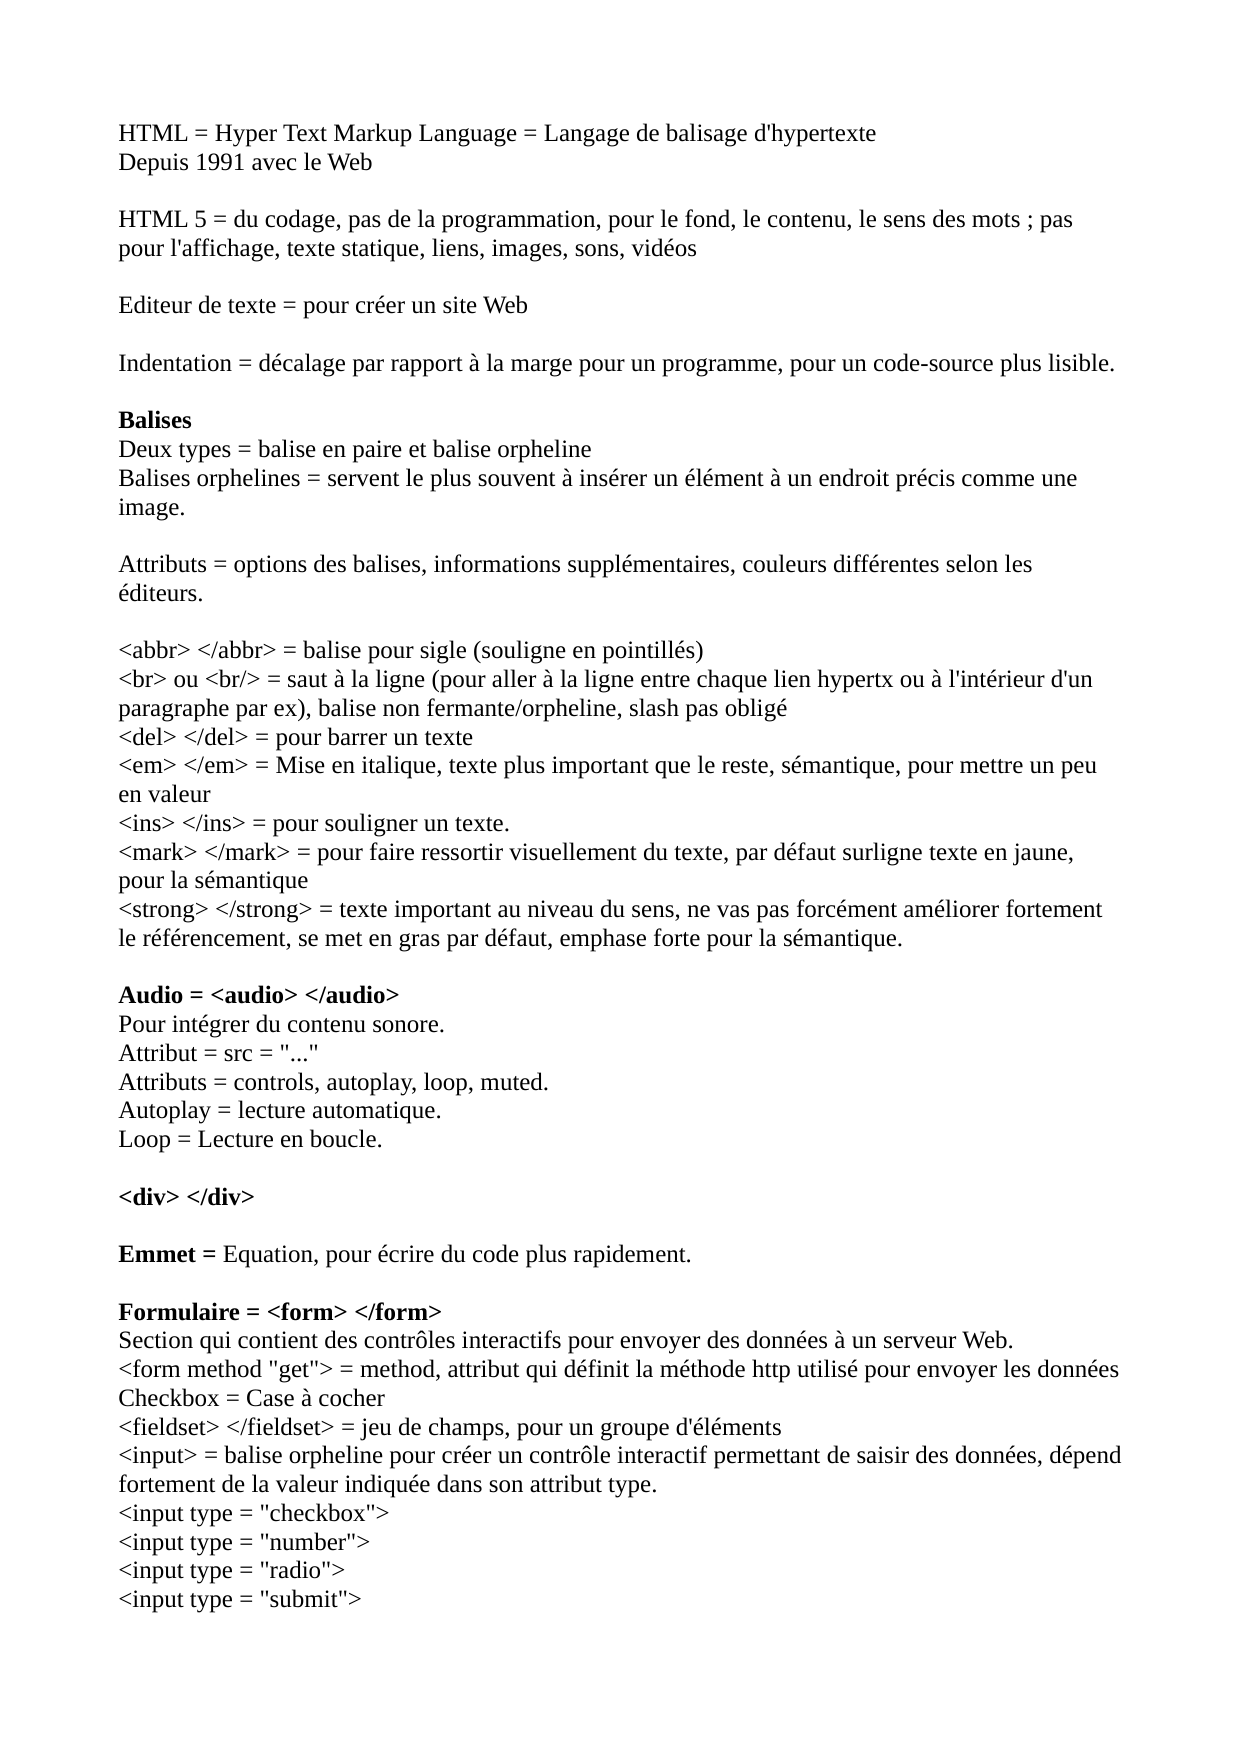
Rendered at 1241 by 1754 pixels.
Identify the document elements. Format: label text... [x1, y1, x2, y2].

text <input> = balise orpheline pour créer un contrôle interactif permettant de saisir des données, dépend fortement de la valeur indiquée dans son attribut type. [118, 1441, 1122, 1498]
text Pour intégrer du contenu sonore. [118, 1009, 1122, 1038]
text <abbr> </abbr> = balise pour sigle (souligne en pointillés) [118, 636, 1122, 664]
text Attributs = controls, autoplay, loop, muted. [118, 1067, 1122, 1096]
text <form method "get"> = method, attribut qui définit la méthode http utilisé pour envoyer les données [118, 1354, 1122, 1383]
text <mark> </mark> = pour faire ressortir visuellement du texte, par défaut surligne texte en jaune, pour la sémantique [118, 837, 1122, 894]
text Autoplay = lecture automatique. [118, 1096, 1122, 1124]
text <input type = "number"> [118, 1527, 1122, 1556]
text <input type = "checkbox"> [118, 1498, 1122, 1527]
text Loop = Lecture en boucle. [118, 1124, 1122, 1153]
text Deux types = balise en paire et balise orpheline [118, 434, 1122, 463]
text <em> </em> = Mise en italique, texte plus important que le reste, sémantique, pour mettre un peu en valeur [118, 751, 1122, 808]
text <del> </del> = pour barrer un texte [118, 722, 1122, 751]
text <br> ou <br/> = saut à la ligne (pour aller à la ligne entre chaque lien hypertx ou à l'intérieur d'un paragraphe par ex), balise non fermante/orpheline, slash pas obligé [118, 664, 1122, 722]
text HTML = Hyper Text Markup Language = Langage de balisage d'hypertexte [118, 118, 1122, 147]
text <ins> </ins> = pour souligner un texte. [118, 808, 1122, 837]
text <strong> </strong> = texte important au niveau du sens, ne vas pas forcément améliorer fortement le référencement, se met en gras par défaut, emphase forte pour la sémantique. [118, 894, 1122, 952]
text Checkbox = Case à cocher [118, 1383, 1122, 1412]
text Audio = <audio> </audio> [118, 981, 1122, 1009]
text Formulaire = <form> </form> [118, 1297, 1122, 1326]
text <input type = "submit"> [118, 1584, 1122, 1613]
text Editeur de texte = pour créer un site Web [118, 291, 1122, 319]
text Attributs = options des balises, informations supplémentaires, couleurs différentes selon les éditeurs. [118, 549, 1122, 607]
text HTML 5 = du codage, pas de la programmation, pour le fond, le contenu, le sens des mots ; pas pour l'affichage, texte statique, liens, images, sons, vidéos [118, 204, 1122, 262]
text Emmet = Equation, pour écrire du code plus rapidement. [118, 1239, 1122, 1268]
text <input type = "radio"> [118, 1556, 1122, 1584]
text Depuis 1991 avec le Web [118, 147, 1122, 176]
text Attribut = src = "..." [118, 1038, 1122, 1067]
text <div> </div> [118, 1182, 1122, 1211]
text Indentation = décalage par rapport à la marge pour un programme, pour un code-source plus lisible. [118, 348, 1122, 377]
text Balises orphelines = servent le plus souvent à insérer un élément à un endroit précis comme une image. [118, 463, 1122, 521]
text Section qui contient des contrôles interactifs pour envoyer des données à un serveur Web. [118, 1326, 1122, 1354]
text <fieldset> </fieldset> = jeu de champs, pour un groupe d'éléments [118, 1412, 1122, 1441]
text Balises [118, 406, 1122, 434]
